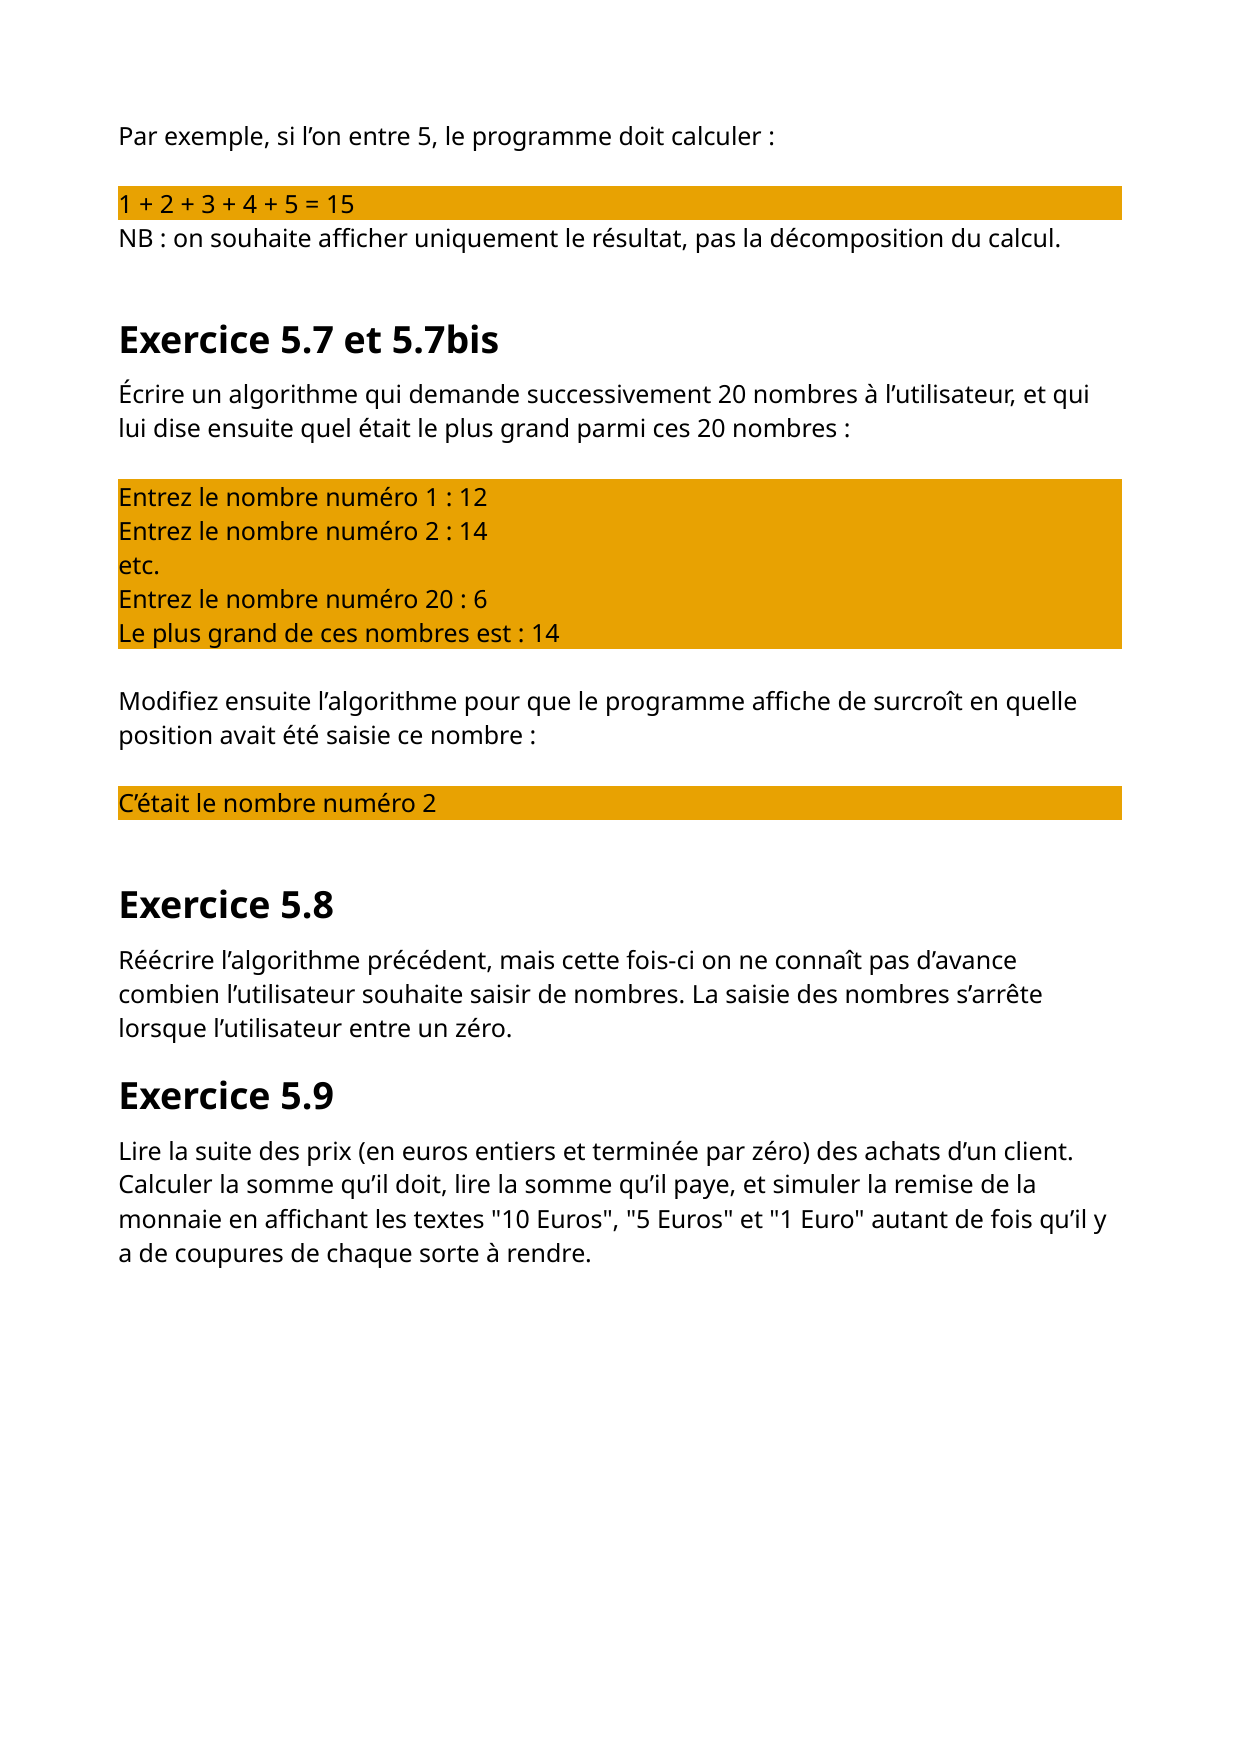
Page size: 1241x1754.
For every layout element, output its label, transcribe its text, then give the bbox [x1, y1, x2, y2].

text NB : on souhaite afficher uniquement le résultat, pas la décomposition du calcul. [118, 220, 1122, 254]
subtitle Exercice 5.8 [118, 879, 1122, 930]
text Réécrire l’algorithme précédent, mais cette fois-ci on ne connaît pas d’avance combien l’utilisateur souhaite saisir de nombres. La saisie des nombres s’arrête lorsque l’utilisateur entre un zéro. [118, 942, 1122, 1044]
table_header Entrez le nombre numéro 1 : 12 Entrez le nombre numéro 2 : 14 etc. Entrez le nombre numéro 20 : 6 Le plus grand de ces nombres est : 14 [118, 479, 1122, 649]
text Par exemple, si l’on entre 5, le programme doit calculer : [118, 118, 1122, 152]
table_header C’était le nombre numéro 2 [118, 786, 1122, 820]
text Modifiez ensuite l’algorithme pour que le programme affiche de surcroît en quelle position avait été saisie ce nombre : [118, 683, 1122, 752]
subtitle Exercice 5.9 [118, 1069, 1122, 1121]
text Lire la suite des prix (en euros entiers et terminée par zéro) des achats d’un client. Calculer la somme qu’il doit, lire la somme qu’il paye, et simuler la remise de la monnaie en affichant les textes "10 Euros", "5 Euros" et "1 Euro" autant de fois qu’il y a de coupures de chaque sorte à rendre. [118, 1133, 1122, 1269]
table_header 1 + 2 + 3 + 4 + 5 = 15 [118, 186, 1122, 220]
subtitle Exercice 5.7 et 5.7bis [118, 313, 1122, 364]
text Écrire un algorithme qui demande successivement 20 nombres à l’utilisateur, et qui lui dise ensuite quel était le plus grand parmi ces 20 nombres : [118, 377, 1122, 445]
